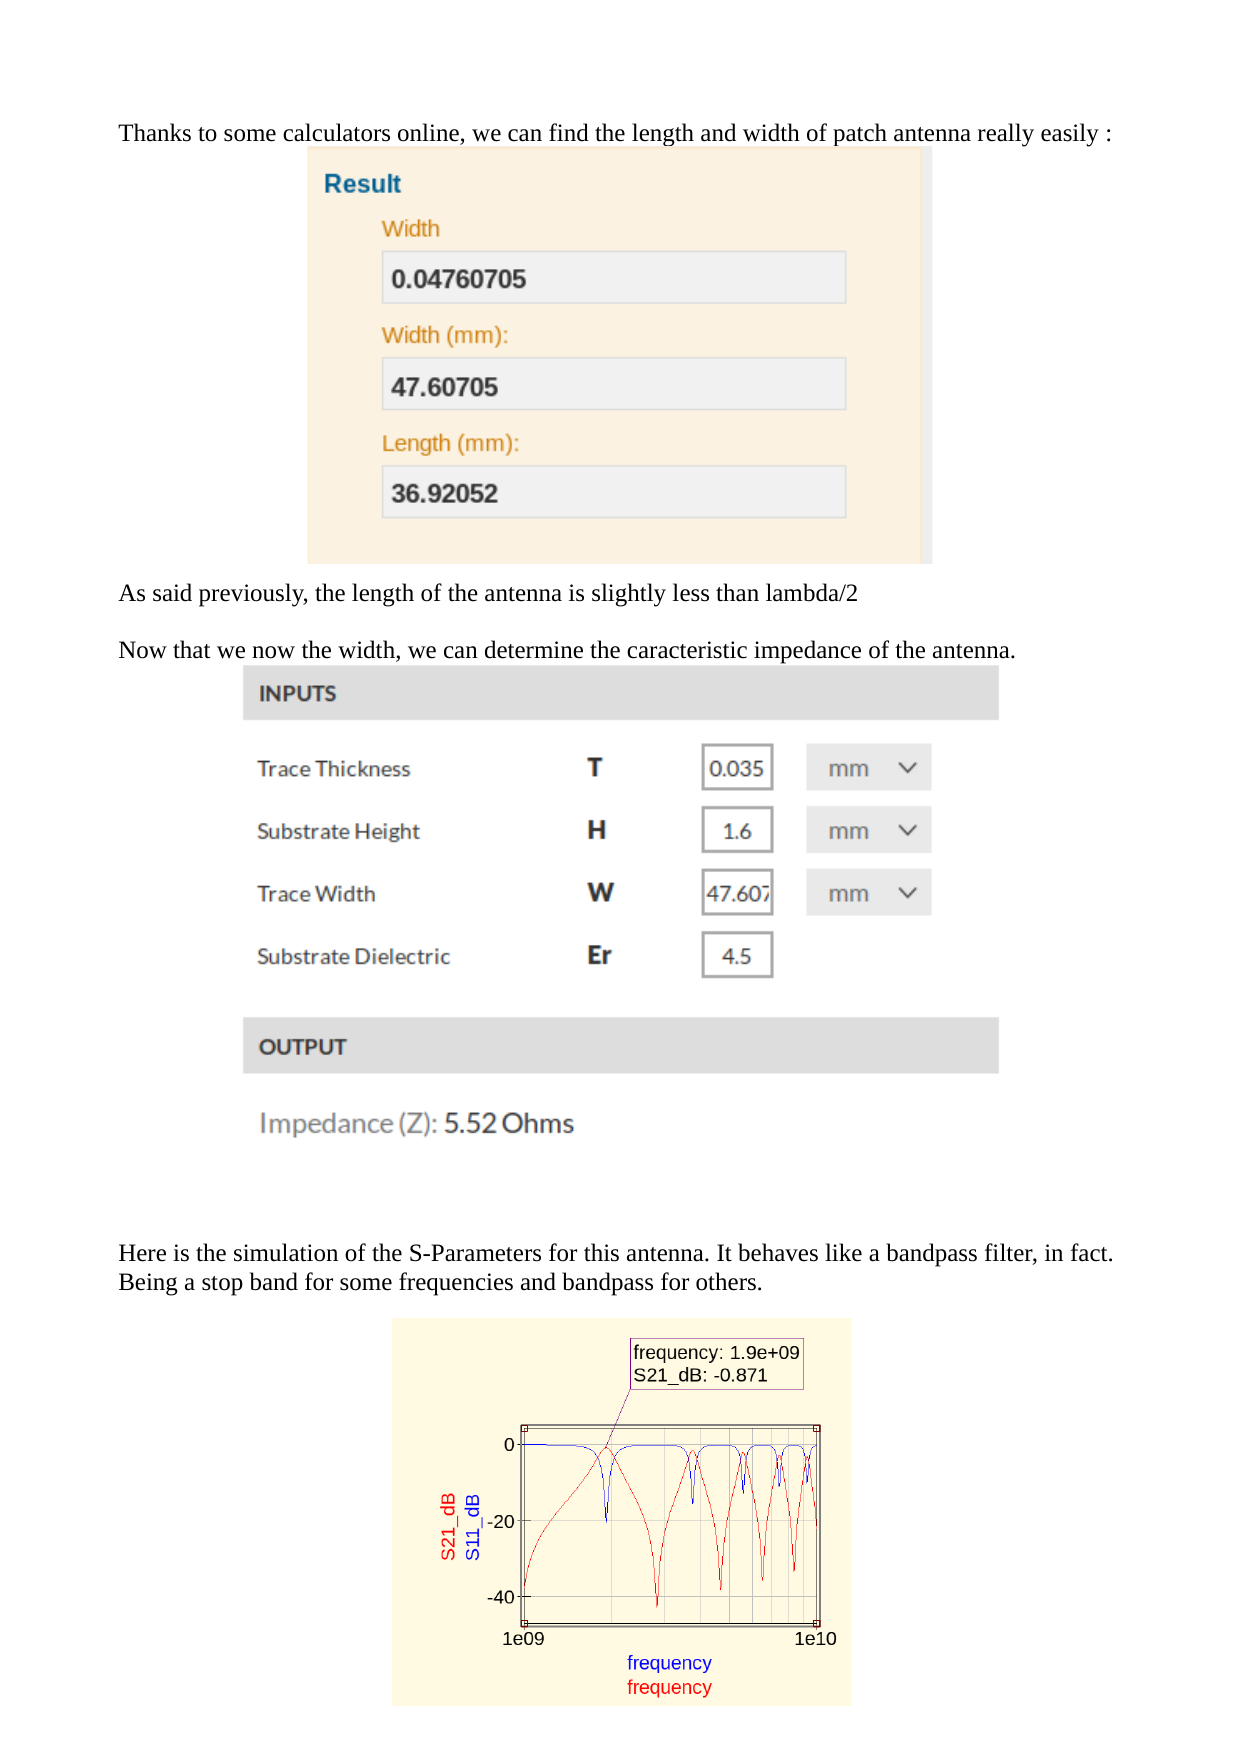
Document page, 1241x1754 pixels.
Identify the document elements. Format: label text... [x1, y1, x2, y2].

picture [392, 1318, 852, 1706]
text As said previously, the length of the antenna is slightly less than lambda/2 [118, 578, 1122, 607]
text Thanks to some calculators online, we can find the length and width of patch antenna really easily : [118, 118, 1122, 147]
text Here is the simulation of the S-Parameters for this antenna. It behaves like a bandpass filter, in fact. Being a stop band for some frequencies and bandpass for others. [118, 1238, 1122, 1296]
text Now that we now the width, we can determine the caracteristic impedance of the antenna. [118, 636, 1122, 664]
picture [307, 146, 933, 564]
picture [234, 664, 1007, 1152]
